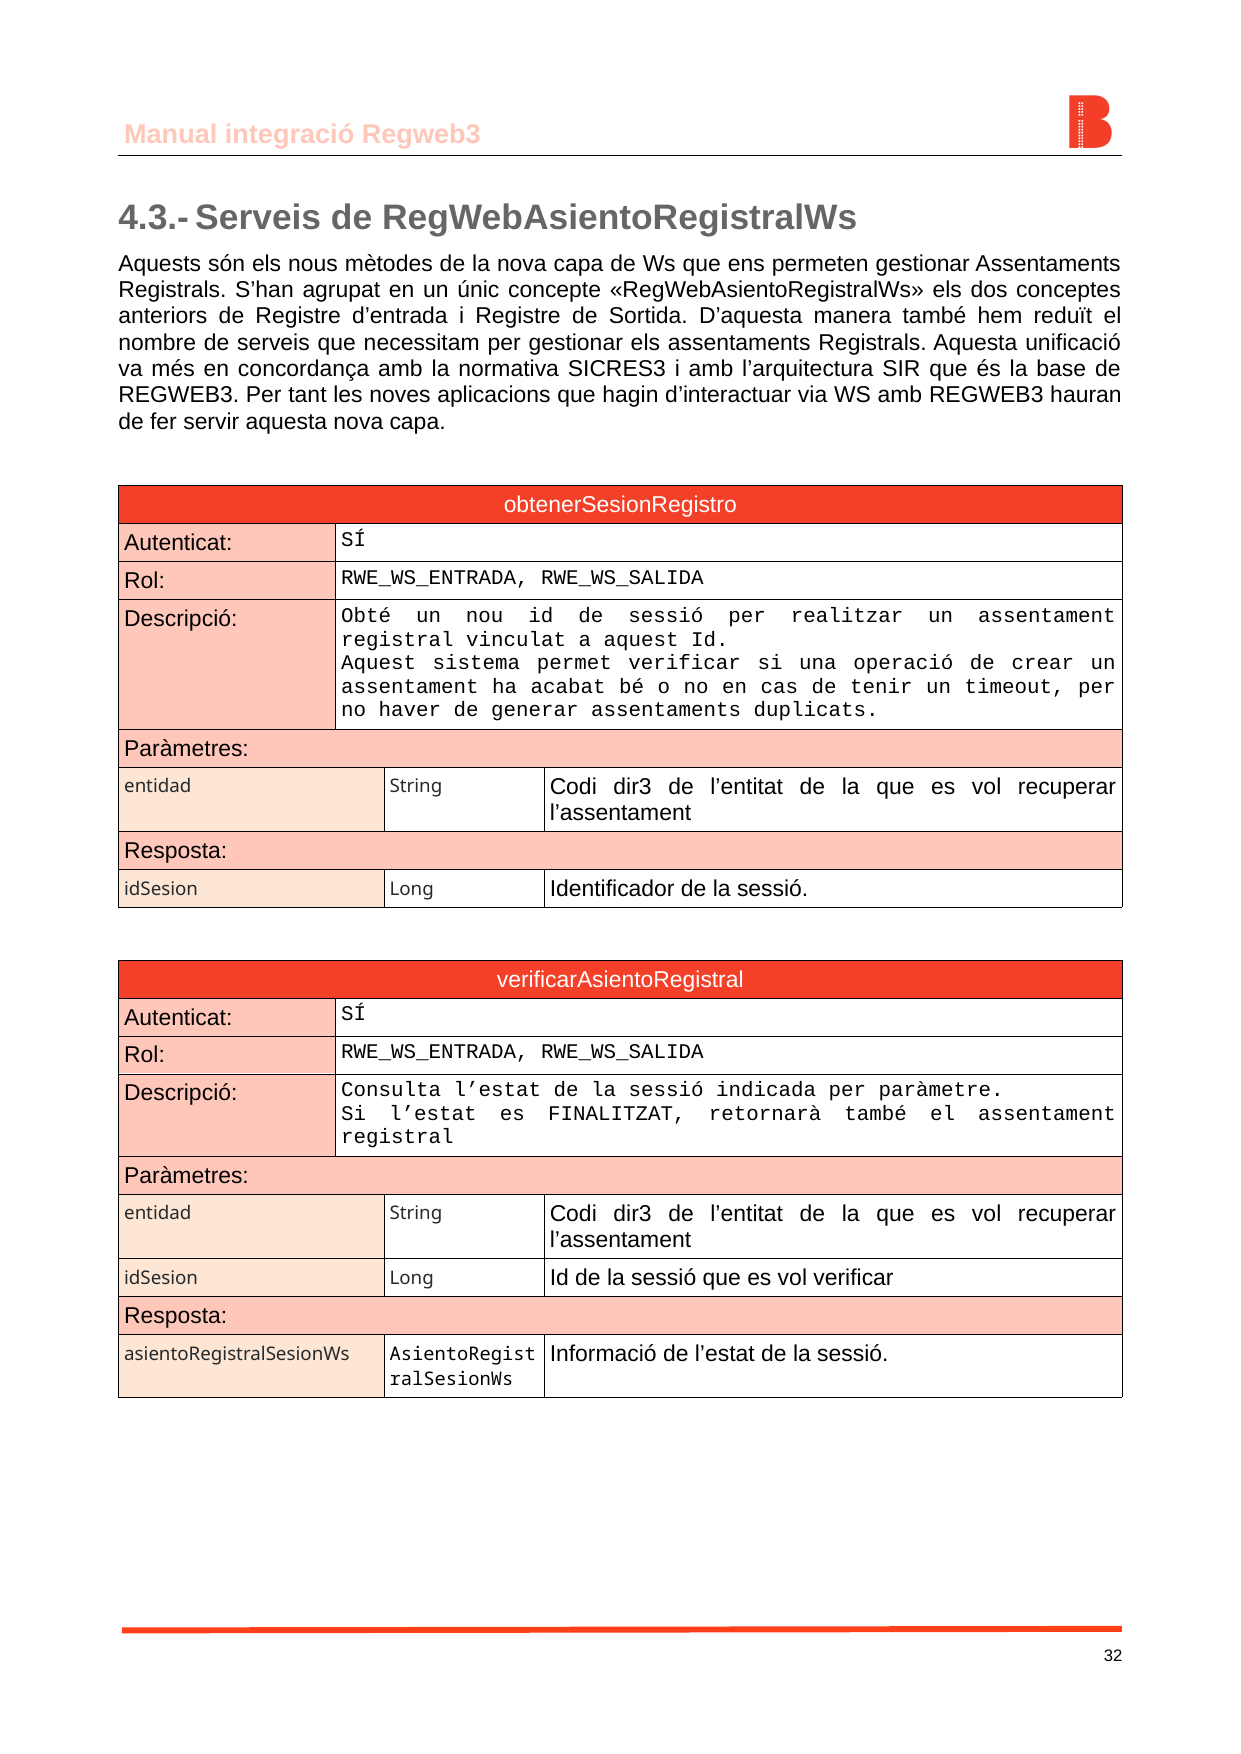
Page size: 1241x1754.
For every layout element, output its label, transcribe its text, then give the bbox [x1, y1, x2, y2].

table_cell entidad [119, 768, 384, 831]
table_header obtenerSesionRegistro [119, 486, 1122, 523]
table_cell SÍ [336, 999, 1122, 1036]
table_cell Codi dir3 de l’entitat de la que es vol recuperar l’assentament [545, 768, 1122, 831]
table_cell Identificador de la sessió. [545, 870, 1122, 907]
subtitle Serveis de RegWebAsientoRegistralWs [118, 196, 1122, 237]
table_cell RWE_WS_ENTRADA, RWE_WS_SALIDA [336, 1037, 1122, 1073]
table_cell RWE_WS_ENTRADA, RWE_WS_SALIDA [336, 562, 1122, 599]
table_cell entidad [119, 1195, 384, 1258]
table_cell Paràmetres: [119, 730, 1122, 767]
table_cell Autenticat: [119, 999, 335, 1036]
table_cell String [385, 768, 544, 831]
table_cell Long [385, 1259, 544, 1296]
table_cell Resposta: [119, 1297, 1122, 1334]
table_cell Paràmetres: [119, 1157, 1122, 1194]
table_cell idSesion [119, 1259, 384, 1296]
table_cell Autenticat: [119, 524, 335, 561]
table_cell Rol: [119, 562, 335, 599]
text Aquests són els nous mètodes de la nova capa de Ws que ens permeten gestionar Assentaments Registrals. S’han agrupat en un únic concepte «RegWebAsientoRegistralWs» els dos conceptes anteriors de Registre d’entrada i Registre de Sortida. D’aquesta manera també hem reduït el nombre de serveis que necessitam per gestionar els assentaments Registrals. Aquesta unificació va més en concordança amb la normativa SICRES3 i amb l’arquitectura SIR que és la base de REGWEB3. Per tant les noves aplicacions que hagin d’interactuar via WS amb REGWEB3 hauran de fer servir aquesta nova capa. [118, 249, 1122, 434]
table_cell Resposta: [119, 832, 1122, 869]
table_cell Obté un nou id de sessió per realitzar un assentament registral vinculat a aquest Id. Aquest sistema permet verificar si una operació de crear un assentament ha acabat bé o no en cas de tenir un timeout, per no haver de generar assentaments duplicats. [336, 600, 1122, 729]
table_cell asientoRegistralSesionWs [119, 1335, 384, 1397]
table_cell Id de la sessió que es vol verificar [545, 1259, 1122, 1296]
table_cell SÍ [336, 524, 1122, 561]
table_cell Rol: [119, 1037, 335, 1073]
table_cell String [385, 1195, 544, 1258]
table_cell Codi dir3 de l’entitat de la que es vol recuperar l’assentament [545, 1195, 1122, 1258]
table_cell AsientoRegistralSesionWs [385, 1335, 544, 1397]
table_cell Consulta l’estat de la sessió indicada per paràmetre. Si l’estat es FINALITZAT, retornarà també el assentament registral [336, 1075, 1122, 1156]
table_cell Descripció: [119, 1075, 335, 1156]
table_cell Descripció: [119, 600, 335, 729]
table_cell idSesion [119, 870, 384, 907]
table_cell Long [385, 870, 544, 907]
table_cell Informació de l’estat de la sessió. [545, 1335, 1122, 1397]
picture [1063, 94, 1117, 150]
table_header verificarAsientoRegistral [119, 961, 1122, 998]
